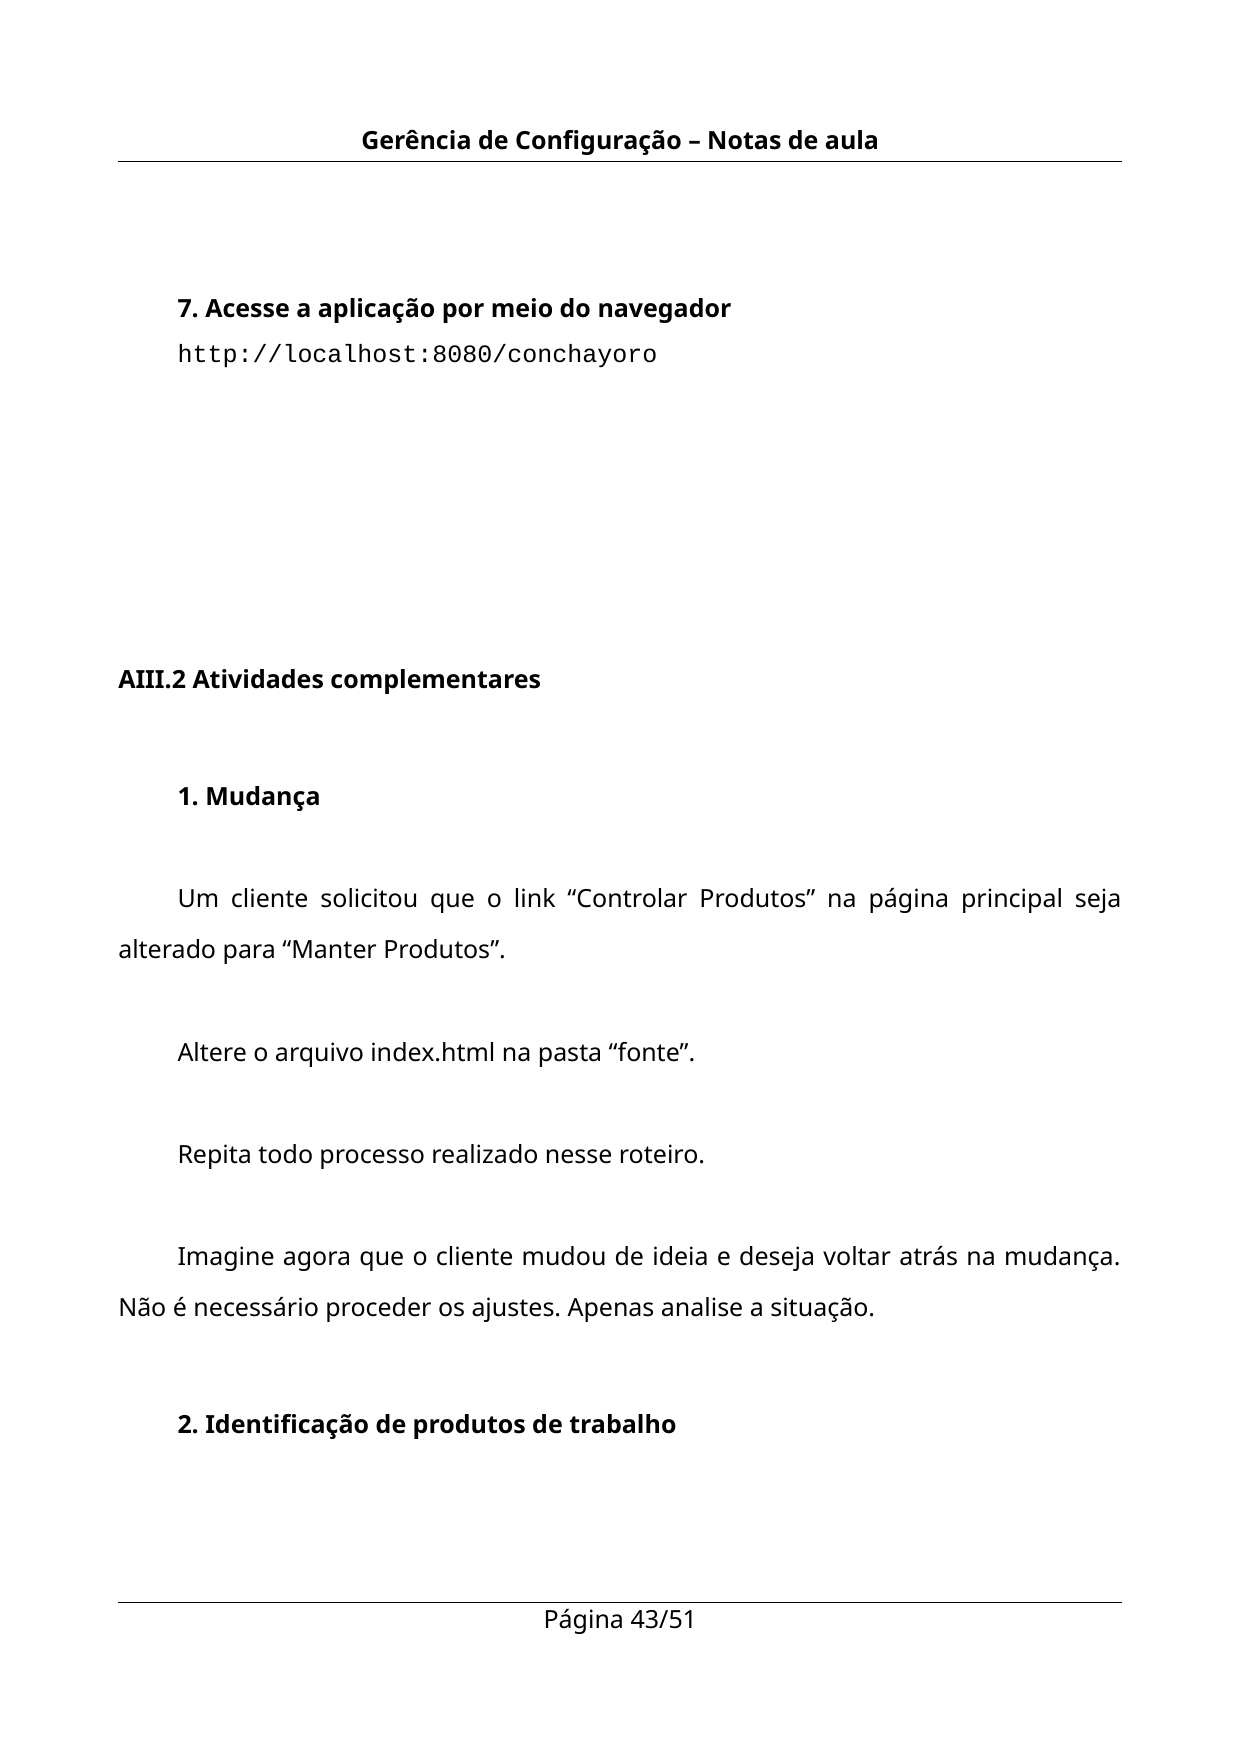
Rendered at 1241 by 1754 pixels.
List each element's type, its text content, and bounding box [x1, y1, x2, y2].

text 1. Mudança [118, 779, 1122, 813]
text Imagine agora que o cliente mudou de ideia e deseja voltar atrás na mudança. Não é necessário proceder os ajustes. Apenas analise a situação. [118, 1238, 1122, 1323]
text Repita todo processo realizado nesse roteiro. [118, 1136, 1122, 1170]
text Um cliente solicitou que o link “Controlar Produtos” na página principal seja alterado para “Manter Produtos”. [118, 881, 1122, 966]
text 2. Identificação de produtos de trabalho [118, 1406, 1122, 1440]
text Altere o arquivo index.html na pasta “fonte”. [118, 1034, 1122, 1068]
text http://localhost:8080/conchayoro [118, 341, 1122, 370]
subtitle AIII.2 Atividades complementares [118, 662, 1122, 696]
text 7. Acesse a aplicação por meio do navegador [118, 290, 1122, 324]
